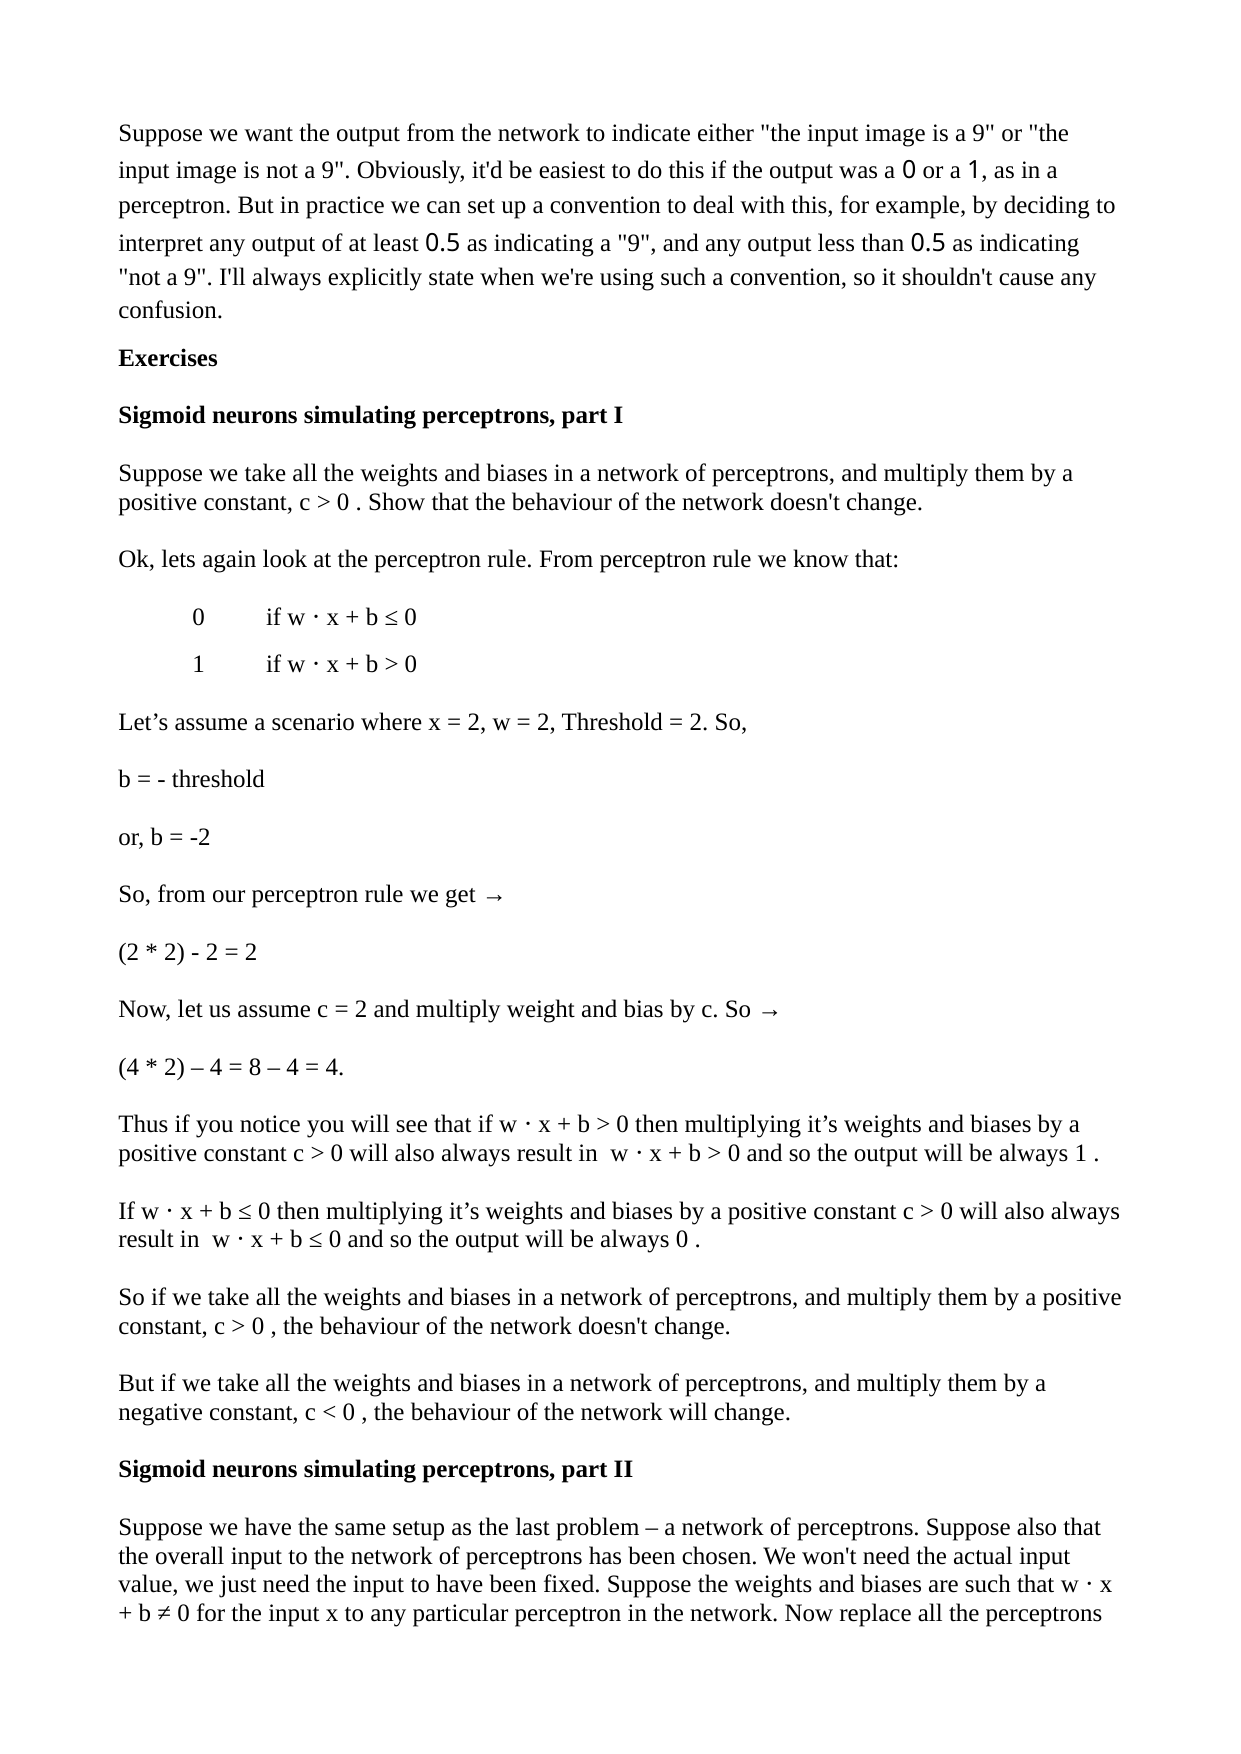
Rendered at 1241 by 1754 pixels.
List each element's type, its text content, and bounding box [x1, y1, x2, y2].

text 1 if w ⋅ x + b > 0 [118, 649, 1122, 678]
text (2 * 2) - 2 = 2 [118, 937, 1122, 966]
text Now, let us assume c = 2 and multiply weight and bias by c. So → [118, 994, 1122, 1023]
text Sigmoid neurons simulating perceptrons, part II [118, 1454, 1122, 1483]
text or, b = -2 [118, 822, 1122, 851]
text So if we take all the weights and biases in a network of perceptrons, and multiply them by a positive constant, c > 0 , the behaviour of the network doesn't change. [118, 1282, 1122, 1339]
text Thus if you notice you will see that if w ⋅ x + b > 0 then multiplying it’s weights and biases by a positive constant c > 0 will also always result in w ⋅ x + b > 0 and so the output will be always 1 . [118, 1109, 1122, 1167]
text Suppose we have the same setup as the last problem – a network of perceptrons. Suppose also that the overall input to the network of perceptrons has been chosen. We won't need the actual input value, we just need the input to have been fixed. Suppose the weights and biases are such that w ⋅ x + b ≠ 0 for the input x to any particular perceptron in the network. Now replace all the perceptrons [118, 1512, 1122, 1627]
text So, from our perceptron rule we get → [118, 879, 1122, 908]
text 0 if w ⋅ x + b ≤ 0 [118, 602, 1122, 631]
text Suppose we take all the weights and biases in a network of perceptrons, and multiply them by a positive constant, c > 0 . Show that the behaviour of the network doesn't change. [118, 458, 1122, 516]
text Ok, lets again look at the perceptron rule. From perceptron rule we know that: [118, 544, 1122, 573]
text Let’s assume a scenario where x = 2, w = 2, Threshold = 2. So, [118, 707, 1122, 736]
text Exercises [118, 343, 1122, 372]
text Sigmoid neurons simulating perceptrons, part I [118, 401, 1122, 429]
text (4 * 2) – 4 = 8 – 4 = 4. [118, 1052, 1122, 1081]
text Suppose we want the output from the network to indicate either "the input image is a 9" or "the input image is not a 9". Obviously, it'd be easiest to do this if the output was a 0 or a 1, as in a perceptron. But in practice we can set up a convention to deal with this, for example, by deciding to interpret any output of at least 0.5 as indicating a "9", and any output less than 0.5 as indicating "not a 9". I'll always explicitly state when we're using such a convention, so it shouldn't cause any confusion. [118, 118, 1122, 324]
text b = - threshold [118, 764, 1122, 793]
text If w ⋅ x + b ≤ 0 then multiplying it’s weights and biases by a positive constant c > 0 will also always result in w ⋅ x + b ≤ 0 and so the output will be always 0 . [118, 1196, 1122, 1253]
text But if we take all the weights and biases in a network of perceptrons, and multiply them by a negative constant, c < 0 , the behaviour of the network will change. [118, 1368, 1122, 1426]
